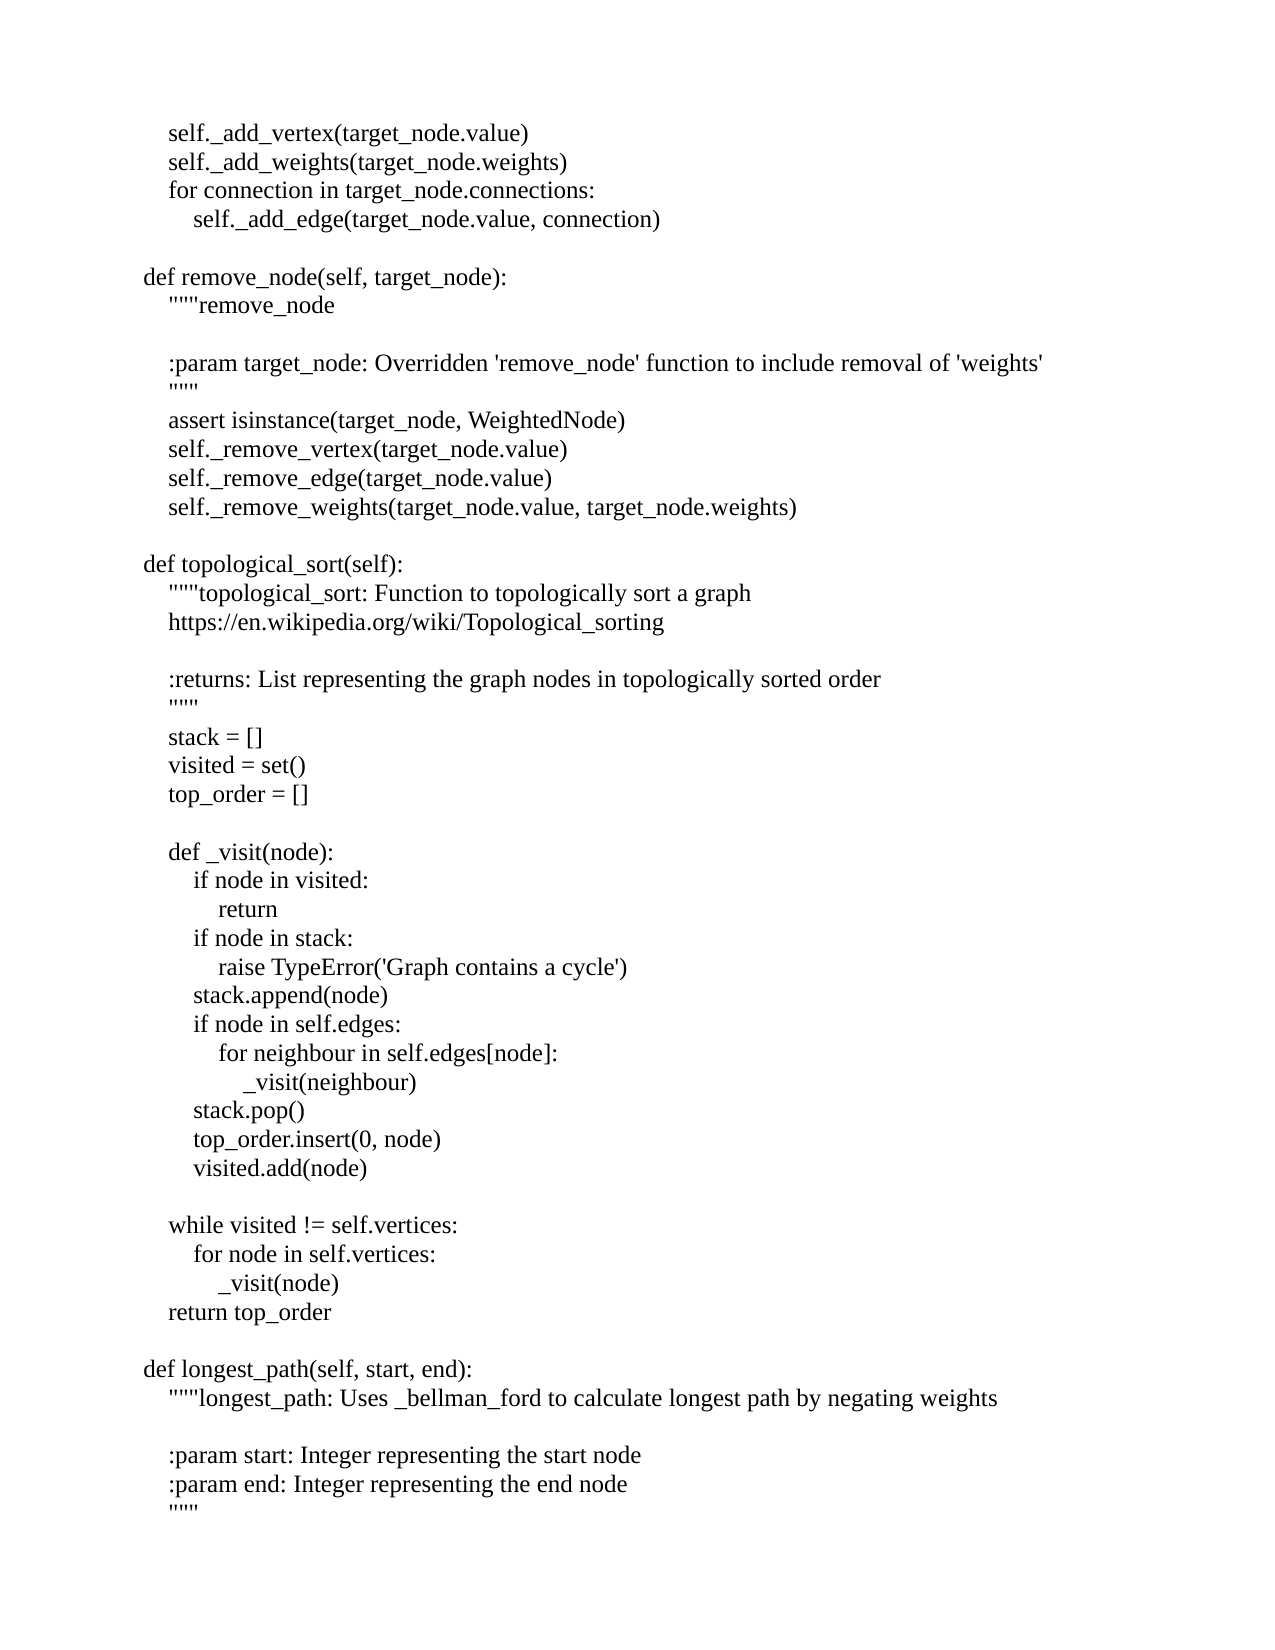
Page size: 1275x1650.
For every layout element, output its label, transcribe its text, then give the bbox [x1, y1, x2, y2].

text stack.append(node) [118, 981, 1157, 1009]
text """ [118, 1498, 1157, 1527]
text self._remove_edge(target_node.value) [118, 463, 1157, 492]
text self._add_weights(target_node.weights) [118, 147, 1157, 176]
text return top_order [118, 1297, 1157, 1326]
text return [118, 894, 1157, 923]
text self._remove_vertex(target_node.value) [118, 434, 1157, 463]
text self._remove_weights(target_node.value, target_node.weights) [118, 492, 1157, 521]
text visited = set() [118, 751, 1157, 779]
text for node in self.vertices: [118, 1239, 1157, 1268]
text _visit(neighbour) [118, 1067, 1157, 1096]
text def topological_sort(self): [118, 549, 1157, 578]
text self._add_edge(target_node.value, connection) [118, 204, 1157, 233]
text visited.add(node) [118, 1153, 1157, 1182]
text raise TypeError('Graph contains a cycle') [118, 952, 1157, 981]
text if node in self.edges: [118, 1009, 1157, 1038]
text """topological_sort: Function to topologically sort a graph [118, 578, 1157, 607]
text assert isinstance(target_node, WeightedNode) [118, 406, 1157, 434]
text for neighbour in self.edges[node]: [118, 1038, 1157, 1067]
text stack = [] [118, 722, 1157, 751]
text def _visit(node): [118, 837, 1157, 866]
text for connection in target_node.connections: [118, 176, 1157, 204]
text """ [118, 377, 1157, 406]
text :param target_node: Overridden 'remove_node' function to include removal of 'weights' [118, 348, 1157, 377]
text _visit(node) [118, 1268, 1157, 1297]
text top_order = [] [118, 779, 1157, 808]
text top_order.insert(0, node) [118, 1124, 1157, 1153]
text def remove_node(self, target_node): [118, 262, 1157, 291]
text """remove_node [118, 291, 1157, 319]
text def longest_path(self, start, end): [118, 1354, 1157, 1383]
text if node in visited: [118, 866, 1157, 894]
text :param end: Integer representing the end node [118, 1469, 1157, 1498]
text """ [118, 693, 1157, 722]
text :returns: List representing the graph nodes in topologically sorted order [118, 664, 1157, 693]
text if node in stack: [118, 923, 1157, 952]
text :param start: Integer representing the start node [118, 1441, 1157, 1469]
text """longest_path: Uses _bellman_ford to calculate longest path by negating weights [118, 1383, 1157, 1412]
text stack.pop() [118, 1096, 1157, 1124]
text https://en.wikipedia.org/wiki/Topological_sorting [118, 607, 1157, 636]
text while visited != self.vertices: [118, 1211, 1157, 1239]
text self._add_vertex(target_node.value) [118, 118, 1157, 147]
